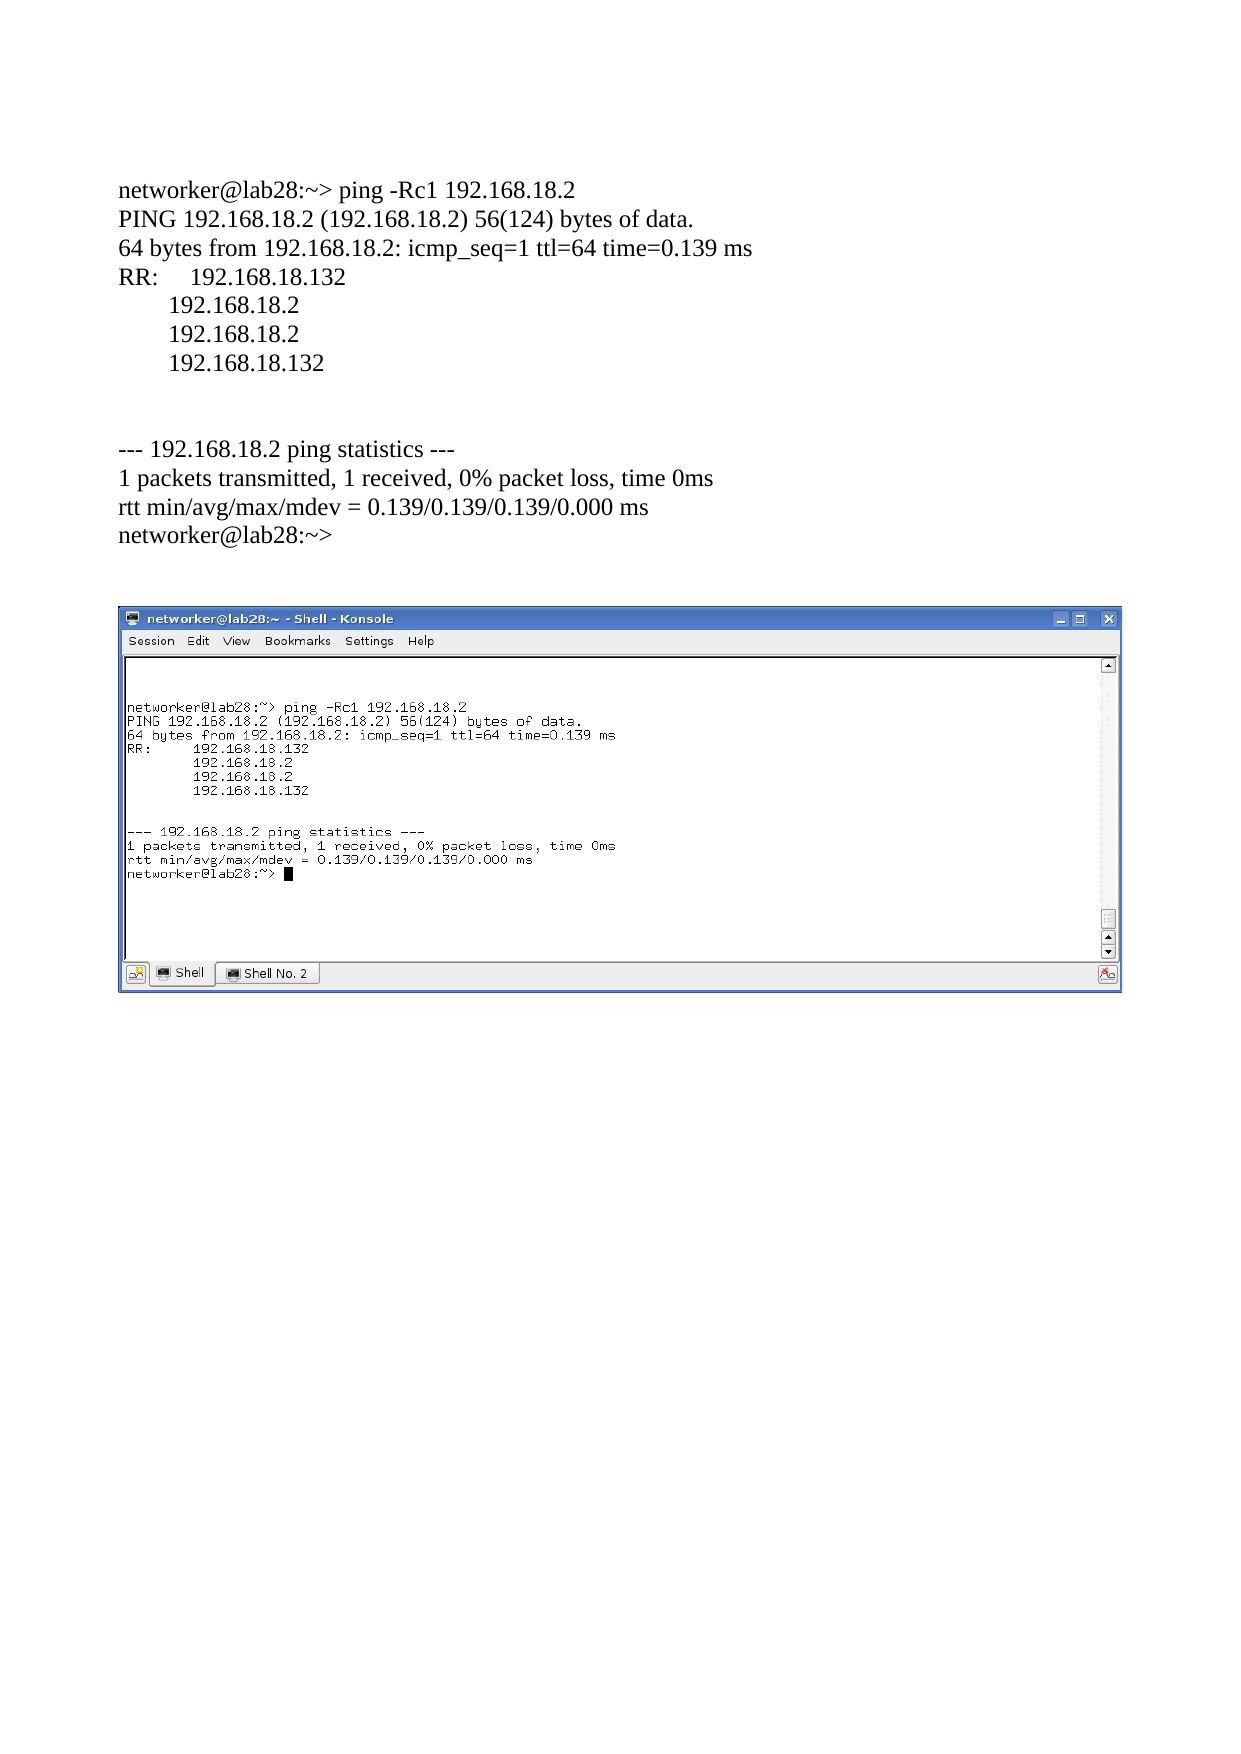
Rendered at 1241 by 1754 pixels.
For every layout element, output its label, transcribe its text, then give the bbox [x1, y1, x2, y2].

text RR: 192.168.18.132 [118, 262, 1122, 291]
text 192.168.18.2 [118, 291, 1122, 319]
text 192.168.18.132 [118, 348, 1122, 377]
text 64 bytes from 192.168.18.2: icmp_seq=1 ttl=64 time=0.139 ms [118, 233, 1122, 262]
text 1 packets transmitted, 1 received, 0% packet loss, time 0ms [118, 463, 1122, 492]
text networker@lab28:~> [118, 521, 1122, 549]
text PING 192.168.18.2 (192.168.18.2) 56(124) bytes of data. [118, 204, 1122, 233]
picture [118, 606, 1123, 993]
text rtt min/avg/max/mdev = 0.139/0.139/0.139/0.000 ms [118, 492, 1122, 521]
text --- 192.168.18.2 ping statistics --- [118, 434, 1122, 463]
text networker@lab28:~> ping -Rc1 192.168.18.2 [118, 176, 1122, 204]
text 192.168.18.2 [118, 319, 1122, 348]
